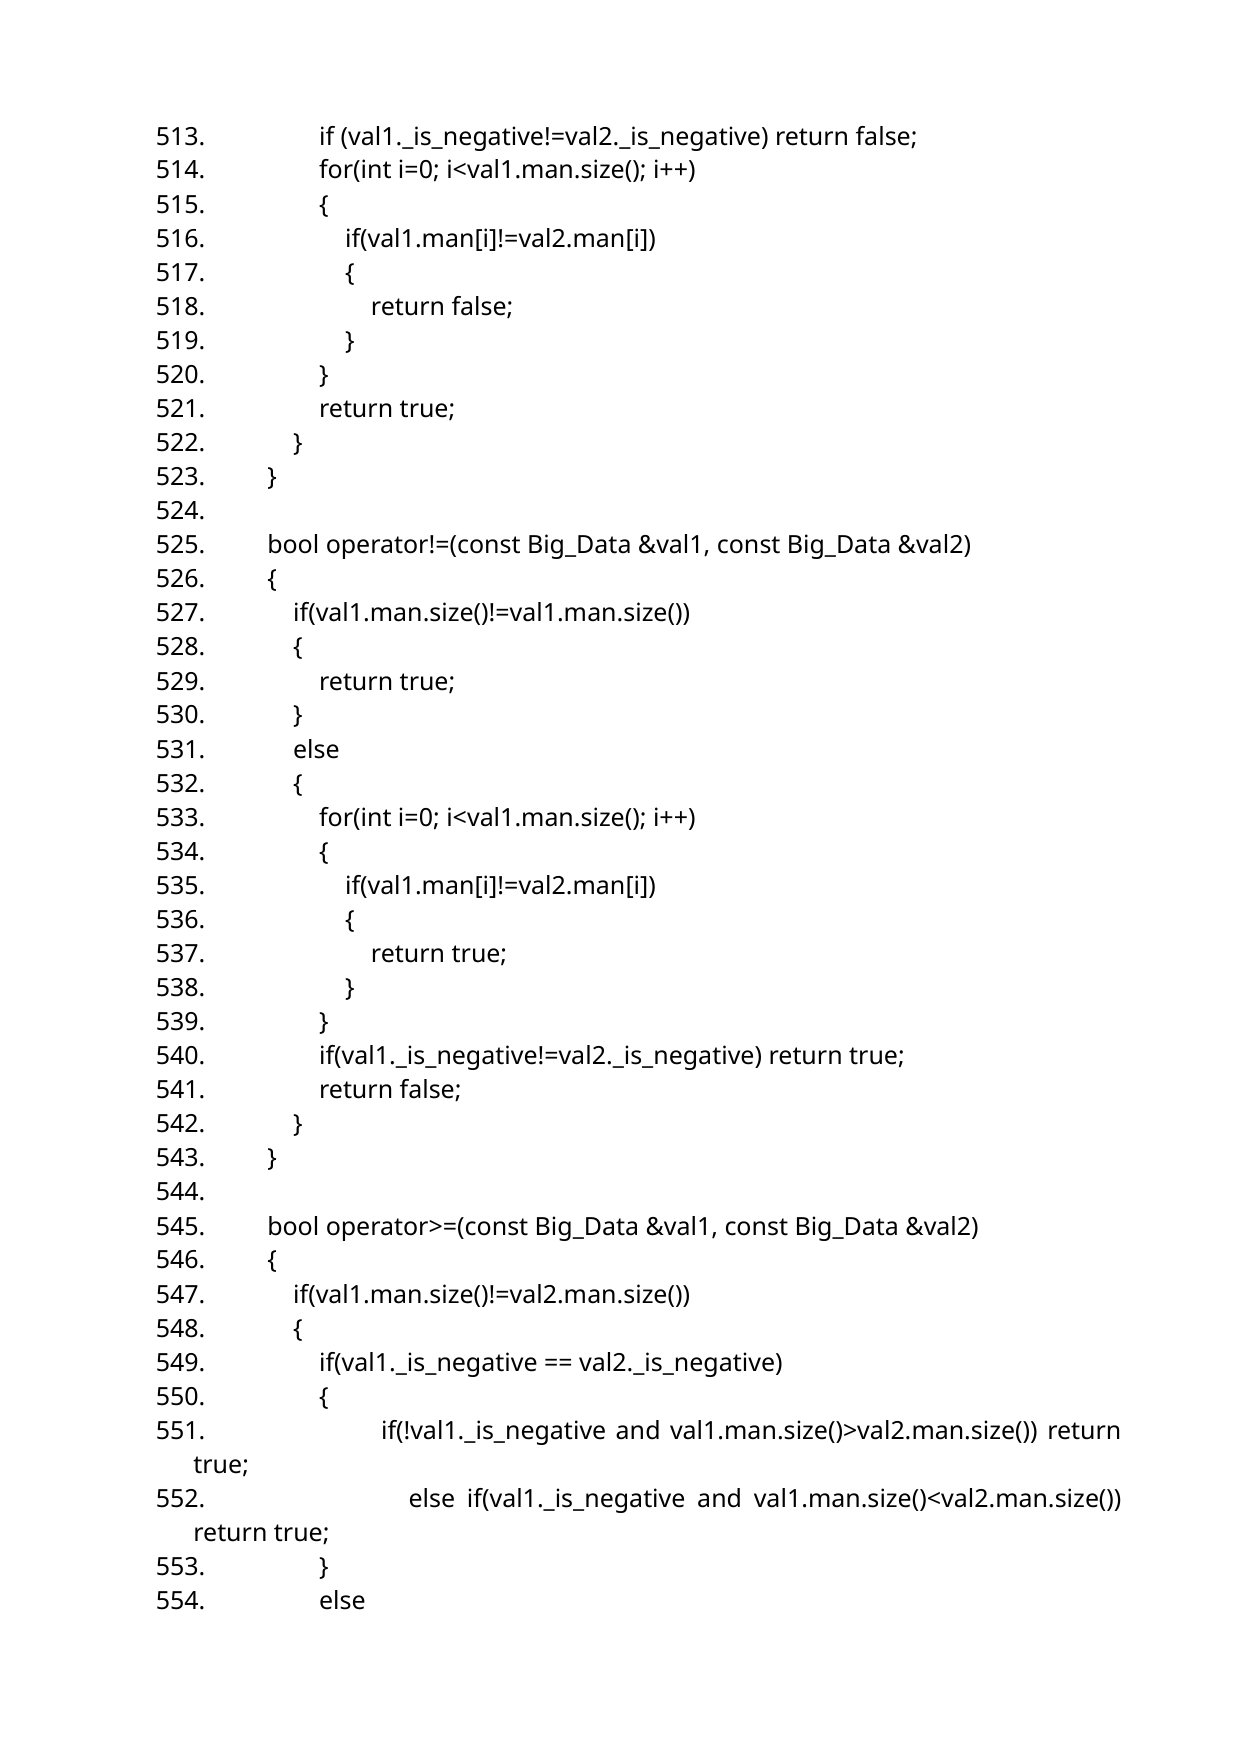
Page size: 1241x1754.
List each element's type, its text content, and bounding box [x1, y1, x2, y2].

list return false; [156, 1072, 1122, 1106]
list if(val1.man.size()!=val2.man.size()) [156, 1276, 1122, 1310]
list } [156, 357, 1122, 391]
list if(val1.man[i]!=val2.man[i]) [156, 867, 1122, 902]
list else if(val1._is_negative and val1.man.size()<val2.man.size()) return true; [156, 1481, 1122, 1549]
list bool operator>=(const Big_Data &val1, const Big_Data &val2) [156, 1208, 1122, 1242]
list return true; [156, 663, 1122, 697]
list } [156, 1549, 1122, 1583]
list for(int i=0; i<val1.man.size(); i++) [156, 152, 1122, 186]
list return true; [156, 391, 1122, 425]
list } [156, 425, 1122, 459]
list { [156, 1310, 1122, 1344]
list { [156, 833, 1122, 867]
list if(val1.man[i]!=val2.man[i]) [156, 220, 1122, 254]
list if(!val1._is_negative and val1.man.size()>val2.man.size()) return true; [156, 1412, 1122, 1481]
list { [156, 561, 1122, 595]
list return true; [156, 936, 1122, 970]
list else [156, 1583, 1122, 1617]
list if(val1._is_negative == val2._is_negative) [156, 1344, 1122, 1378]
list } [156, 970, 1122, 1004]
list { [156, 902, 1122, 936]
list return false; [156, 288, 1122, 322]
list bool operator!=(const Big_Data &val1, const Big_Data &val2) [156, 527, 1122, 561]
list } [156, 459, 1122, 493]
list } [156, 322, 1122, 357]
list { [156, 1378, 1122, 1412]
list { [156, 186, 1122, 220]
list for(int i=0; i<val1.man.size(); i++) [156, 799, 1122, 833]
list { [156, 254, 1122, 288]
list } [156, 1004, 1122, 1038]
list if(val1.man.size()!=val1.man.size()) [156, 595, 1122, 629]
list else [156, 731, 1122, 765]
list { [156, 1242, 1122, 1276]
list if (val1._is_negative!=val2._is_negative) return false; [156, 118, 1122, 152]
list { [156, 765, 1122, 799]
list if(val1._is_negative!=val2._is_negative) return true; [156, 1038, 1122, 1072]
list } [156, 1106, 1122, 1140]
list { [156, 629, 1122, 663]
list } [156, 1140, 1122, 1174]
list } [156, 697, 1122, 731]
